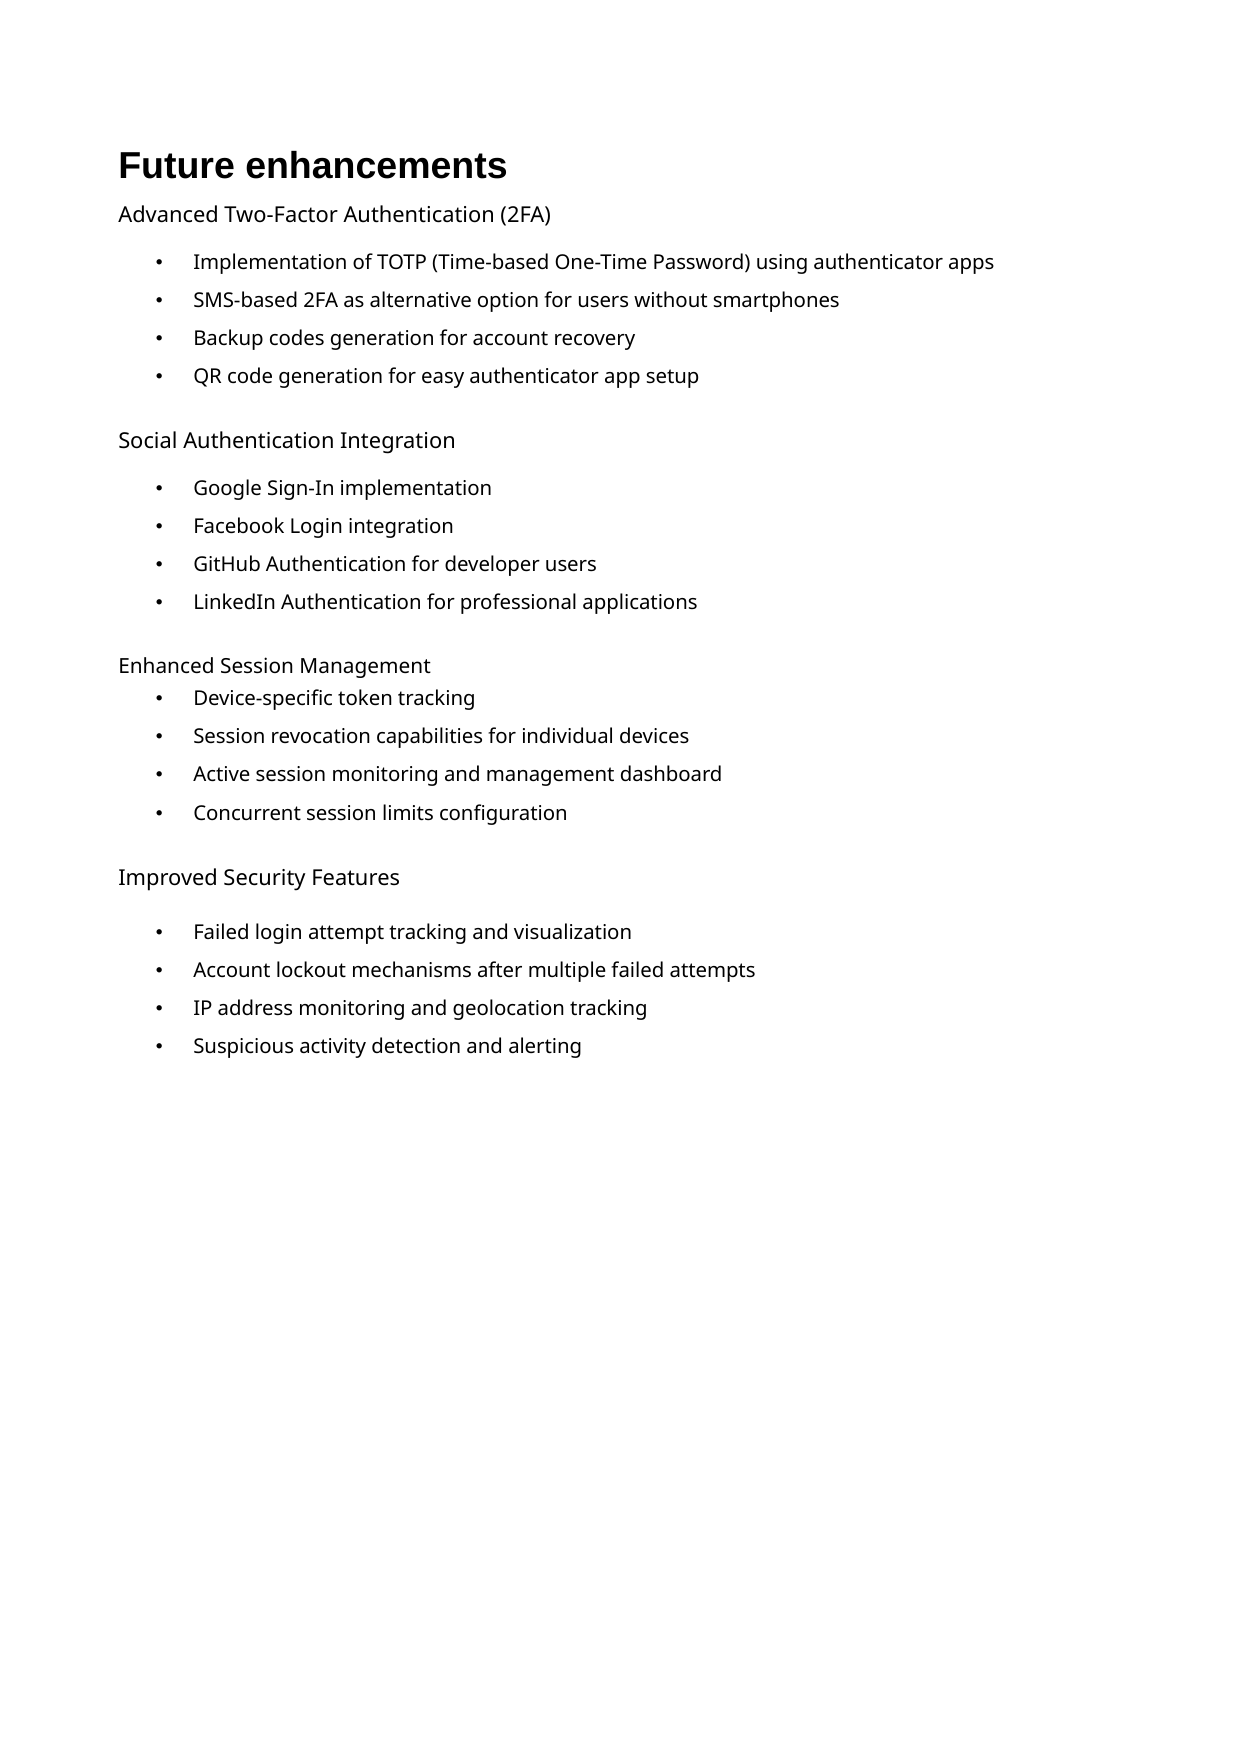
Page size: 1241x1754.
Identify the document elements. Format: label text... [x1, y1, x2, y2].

list QR code generation for easy authenticator app setup [156, 362, 1122, 389]
text Improved Security Features [118, 862, 1122, 891]
list IP address monitoring and geolocation tracking [156, 994, 1122, 1021]
list Device-specific token tracking [156, 684, 1122, 712]
list Google Sign-In implementation [156, 474, 1122, 502]
list Failed login attempt tracking and visualization [156, 918, 1122, 945]
list Concurrent session limits configuration [156, 798, 1122, 826]
text Social Authentication Integration [118, 425, 1122, 455]
list Facebook Login integration [156, 512, 1122, 539]
list Active session monitoring and management dashboard [156, 760, 1122, 788]
subtitle Future enhancements [118, 143, 1122, 186]
list Suspicious activity detection and alerting [156, 1032, 1122, 1059]
list Backup codes generation for account recovery [156, 323, 1122, 351]
list Account lockout mechanisms after multiple failed attempts [156, 956, 1122, 983]
list SMS-based 2FA as alternative option for users without smartphones [156, 286, 1122, 313]
text Advanced Two-Factor Authentication (2FA) [118, 199, 1122, 228]
list GitHub Authentication for developer users [156, 550, 1122, 578]
list Session revocation capabilities for individual devices [156, 722, 1122, 750]
list LinkedIn Authentication for professional applications [156, 588, 1122, 616]
text Enhanced Session Management [118, 651, 1122, 680]
list Implementation of TOTP (Time-based One-Time Password) using authenticator apps [156, 247, 1122, 275]
